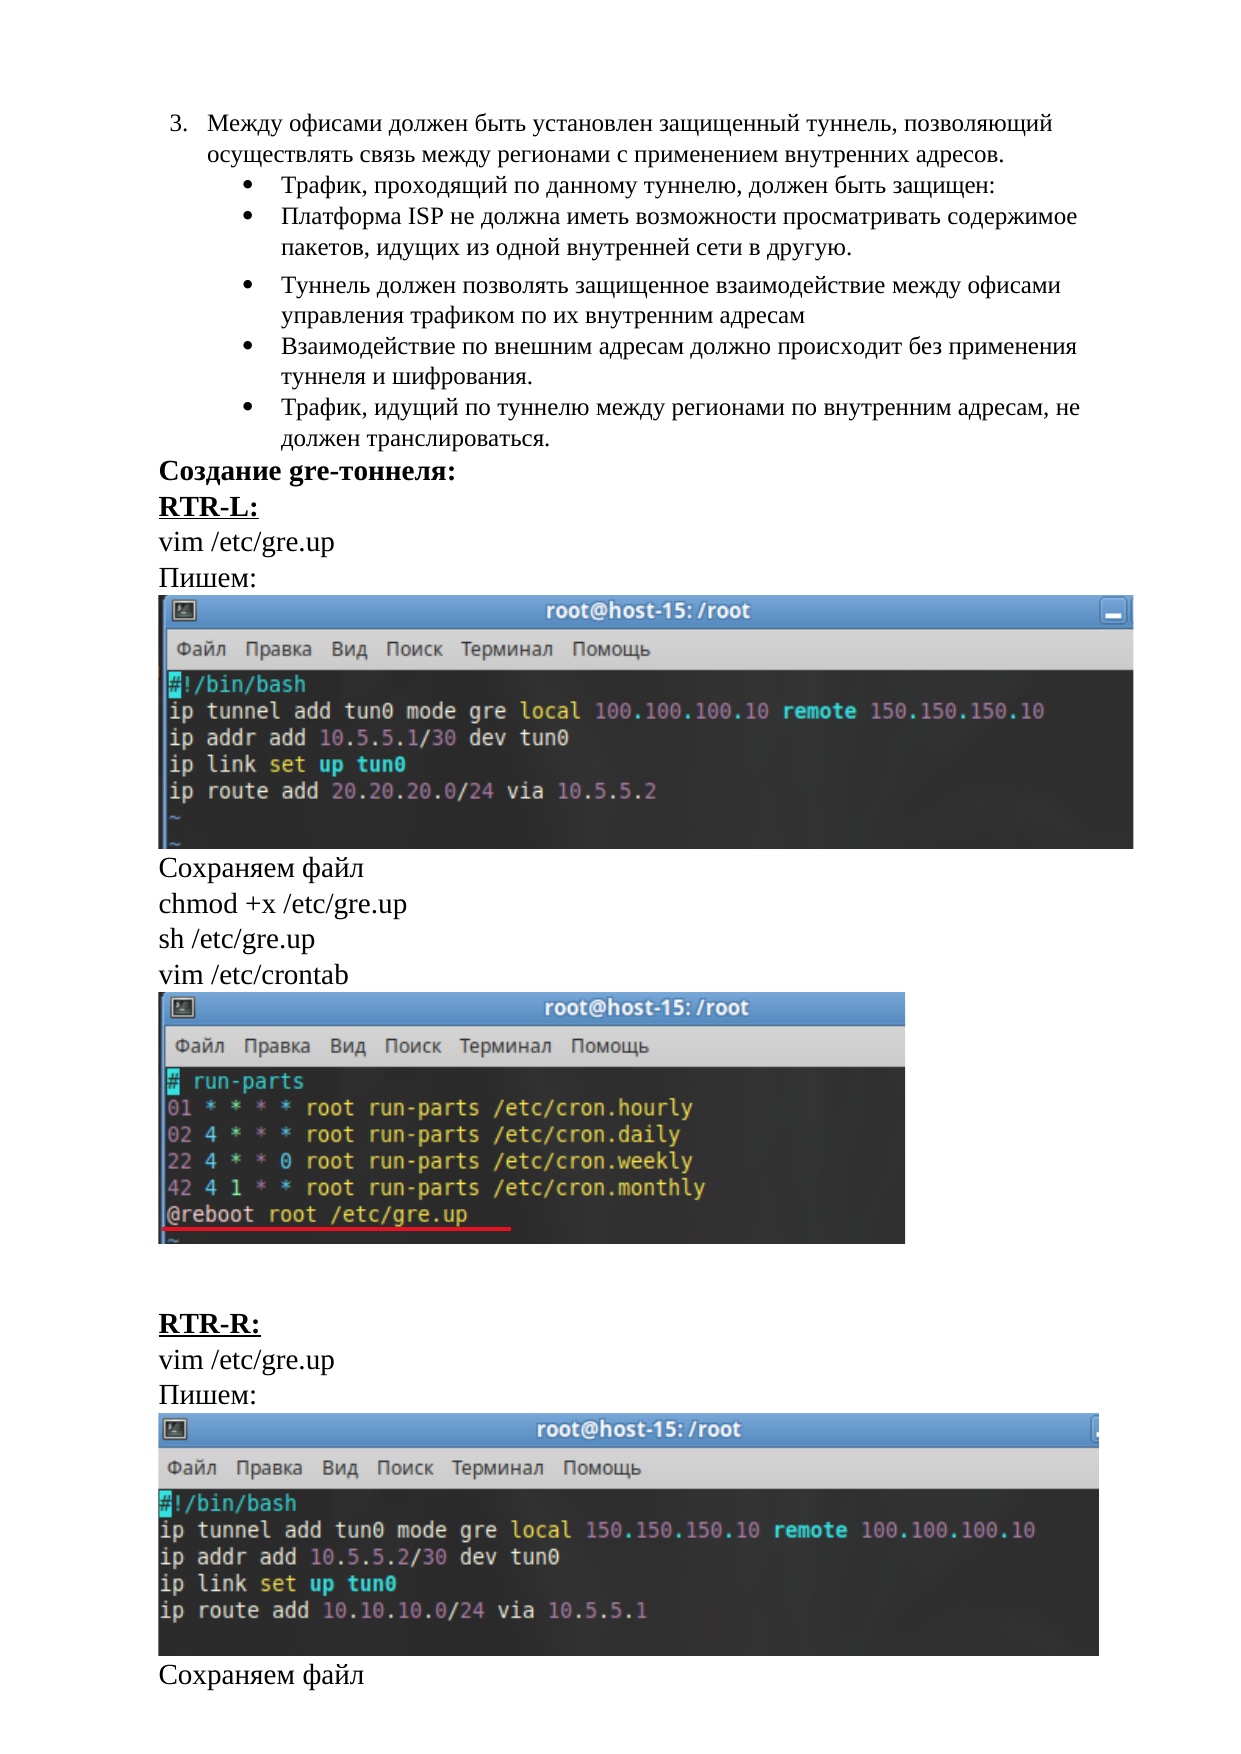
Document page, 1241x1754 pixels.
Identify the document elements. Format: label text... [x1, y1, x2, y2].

list Взаимодействие по внешним адресам должно происходит без применения туннеля и шифрования. [243, 331, 1077, 390]
text chmod +x /etc/gre.up [158, 886, 1081, 919]
text RTR-L: [158, 489, 1081, 522]
list Трафик, идущий по туннелю между регионами по внутренним адресам, не должен транслироваться. [243, 392, 1081, 452]
picture [158, 992, 906, 1244]
text sh /etc/gre.up [158, 921, 1081, 955]
text vim /etc/gre.up [158, 1342, 1081, 1376]
list Платформа ISP не должна иметь возможности просматривать содержимое пакетов, идущих из одной внутренней сети в другую. [243, 201, 1078, 261]
text vim /etc/crontab [158, 957, 1081, 991]
text Создание gre-тоннеля: [158, 453, 1081, 487]
text vim /etc/gre.up [158, 524, 1081, 558]
text Пишем: [158, 1377, 1081, 1411]
text Сохраняем файл [158, 849, 1081, 884]
picture [158, 595, 1134, 849]
list Туннель должен позволять защищенное взаимодействие между офисами управления трафиком по их внутренним адресам [243, 270, 1061, 329]
picture [158, 1413, 1099, 1656]
text RTR-R: [158, 1306, 1081, 1340]
list Трафик, проходящий по данному туннелю, должен быть защищен: [243, 171, 1163, 199]
text Сохраняем файл [158, 1656, 1081, 1691]
text Пишем: [158, 560, 1081, 593]
list Между офисами должен быть установлен защищенный туннель, позволяющий осуществлять связь между регионами с применением внутренних адресов. [169, 108, 1053, 168]
